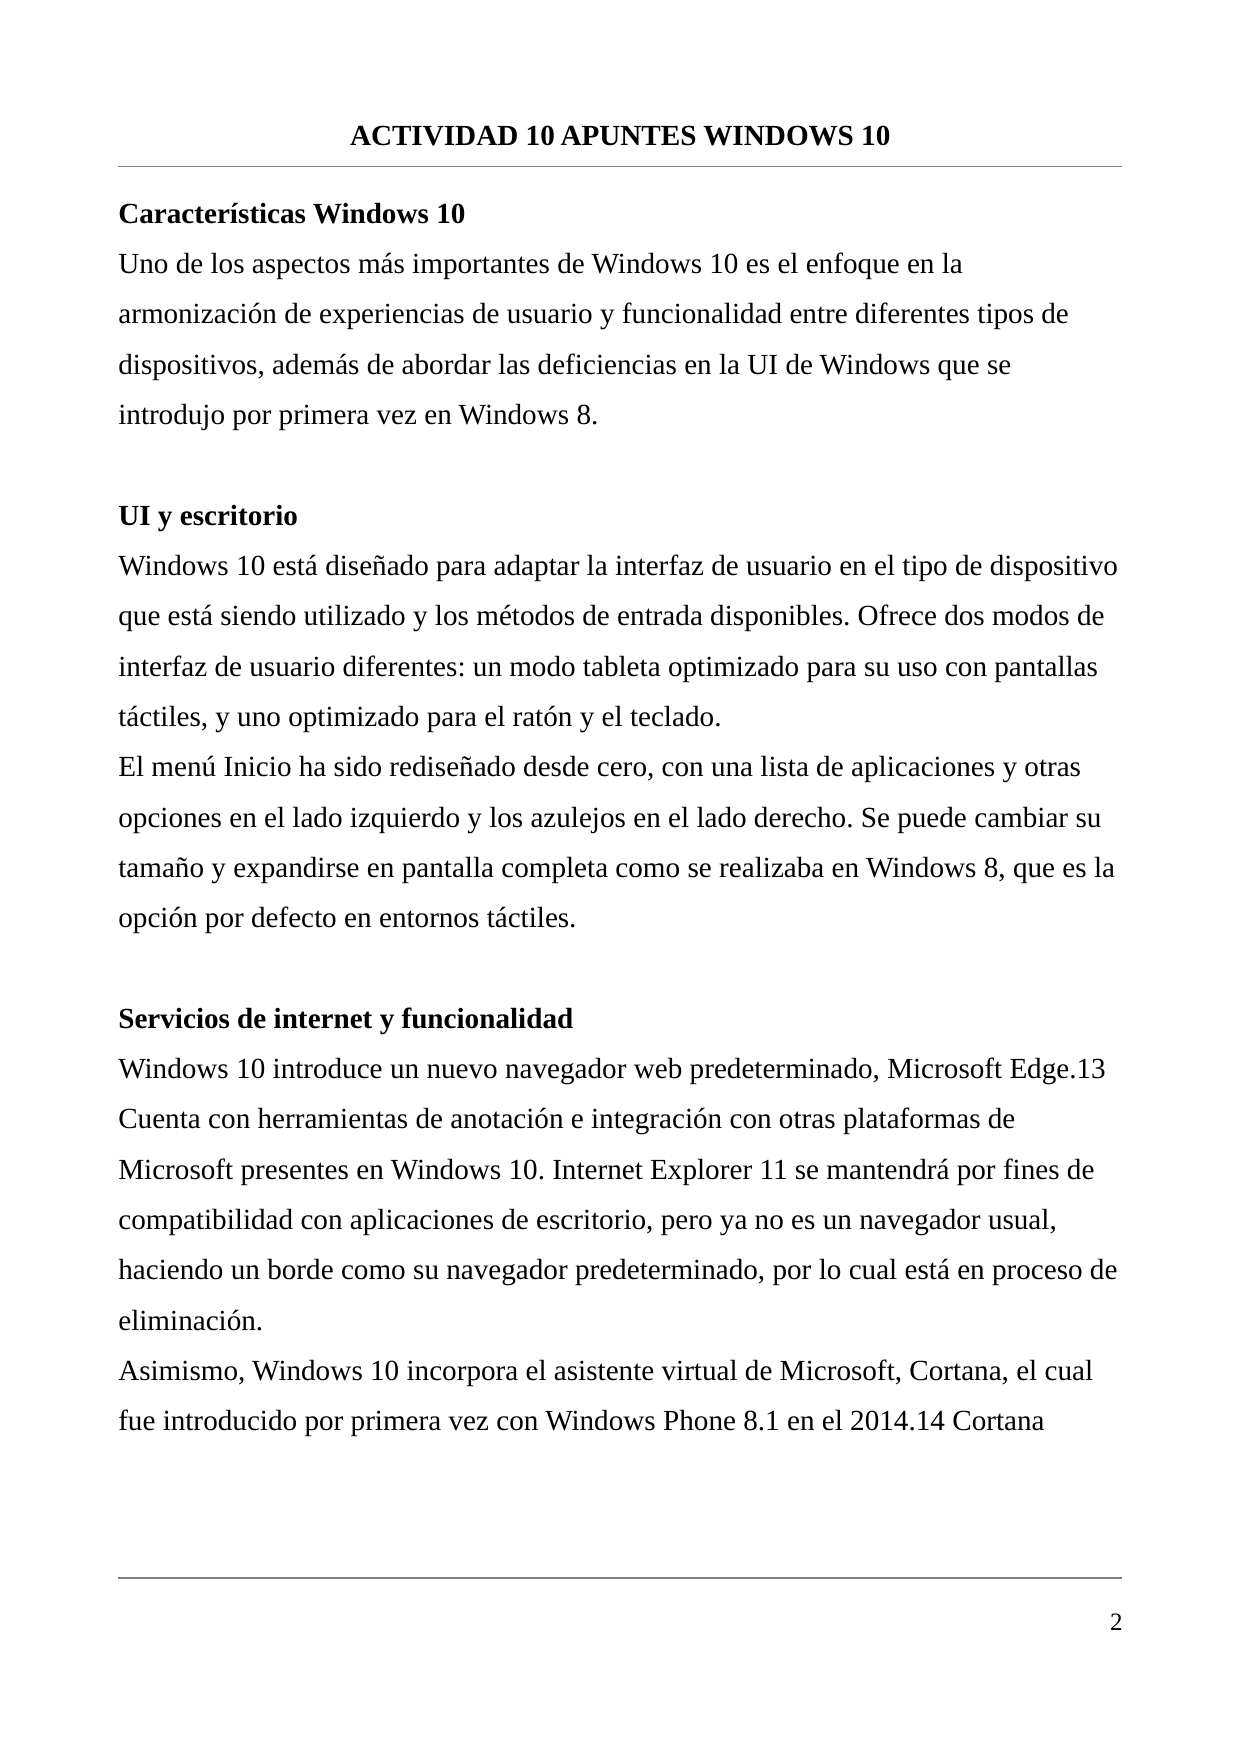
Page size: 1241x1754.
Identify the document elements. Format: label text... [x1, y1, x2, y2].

text UI y escritorio [118, 498, 1122, 531]
text Asimismo, Windows 10 incorpora el asistente virtual de Microsoft, Cortana, el cual fue introducido por primera vez con Windows Phone 8.1 en el 2014.14 Cortana [118, 1353, 1122, 1437]
text Uno de los aspectos más importantes de Windows 10 es el enfoque en la armonización de experiencias de usuario y funcionalidad entre diferentes tipos de dispositivos, además de abordar las deficiencias en la UI de Windows que se introdujo por primera vez en Windows 8. [118, 246, 1122, 431]
text Características Windows 10 [118, 196, 1122, 229]
text El menú Inicio ha sido rediseñado desde cero, con una lista de aplicaciones y otras opciones en el lado izquierdo y los azulejos en el lado derecho. Se puede cambiar su tamaño y expandirse en pantalla completa como se realizaba en Windows 8, que es la opción por defecto en entornos táctiles. [118, 749, 1122, 934]
text Servicios de internet y funcionalidad [118, 1001, 1122, 1034]
text Windows 10 introduce un nuevo navegador web predeterminado, Microsoft Edge.13 Cuenta con herramientas de anotación e integración con otras plataformas de Microsoft presentes en Windows 10. Internet Explorer 11 se mantendrá por fines de compatibilidad con aplicaciones de escritorio, pero ya no es un navegador usual, haciendo un borde como su navegador predeterminado, por lo cual está en proceso de eliminación. [118, 1051, 1122, 1336]
text Windows 10 está diseñado para adaptar la interfaz de usuario en el tipo de dispositivo que está siendo utilizado y los métodos de entrada disponibles. Ofrece dos modos de interfaz de usuario diferentes: un modo tableta optimizado para su uso con pantallas táctiles, y uno optimizado para el ratón y el teclado. [118, 548, 1122, 733]
